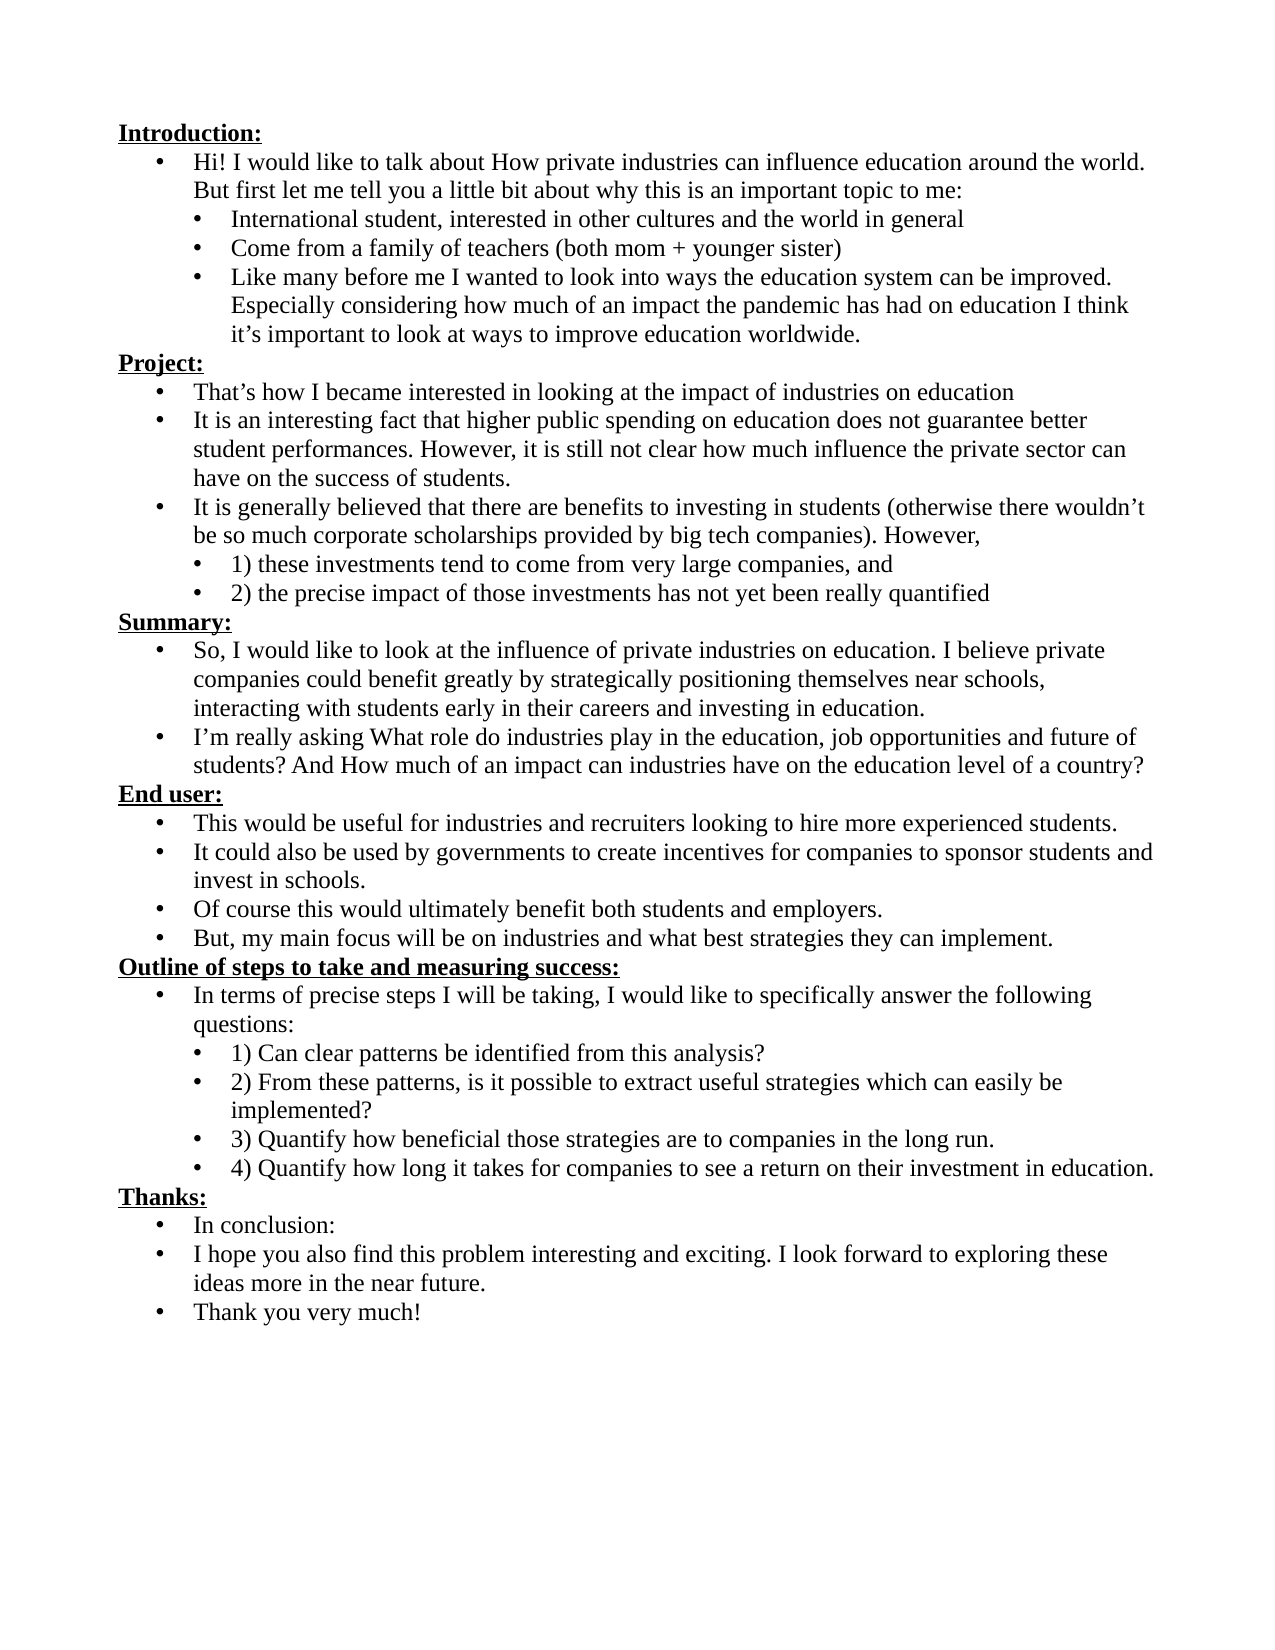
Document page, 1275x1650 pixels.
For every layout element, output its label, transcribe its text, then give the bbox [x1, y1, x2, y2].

list In conclusion: [156, 1211, 1157, 1239]
list 1) Can clear patterns be identified from this analysis? [193, 1038, 1157, 1067]
list I hope you also find this problem interesting and exciting. I look forward to exploring these ideas more in the near future. [156, 1239, 1157, 1297]
list In terms of precise steps I will be taking, I would like to specifically answer the following questions: [156, 981, 1157, 1038]
list So, I would like to look at the influence of private industries on education. I believe private companies could benefit greatly by strategically positioning themselves near schools, interacting with students early in their careers and investing in education. [156, 636, 1157, 722]
list But, my main focus will be on industries and what best strategies they can implement. [156, 923, 1157, 952]
list 2) the precise impact of those investments has not yet been really quantified [193, 578, 1157, 607]
list It could also be used by governments to create incentives for companies to sponsor students and invest in schools. [156, 837, 1157, 894]
list That’s how I became interested in looking at the impact of industries on education [156, 377, 1157, 406]
list This would be useful for industries and recruiters looking to hire more experienced students. [156, 808, 1157, 837]
text Thanks: [118, 1182, 1157, 1211]
list 1) these investments tend to come from very large companies, and [193, 549, 1157, 578]
list Of course this would ultimately benefit both students and employers. [156, 894, 1157, 923]
text Introduction: [118, 118, 1157, 147]
list Like many before me I wanted to look into ways the education system can be improved. Especially considering how much of an impact the pandemic has had on education I think it’s important to look at ways to improve education worldwide. [193, 262, 1157, 348]
list It is an interesting fact that higher public spending on education does not guarantee better student performances. However, it is still not clear how much influence the private sector can have on the success of students. [156, 406, 1157, 492]
list Come from a family of teachers (both mom + younger sister) [193, 233, 1157, 262]
text Summary: [118, 607, 1157, 636]
list I’m really asking What role do industries play in the education, job opportunities and future of students? And How much of an impact can industries have on the education level of a country? [156, 722, 1157, 779]
text Project: [118, 348, 1157, 377]
list It is generally believed that there are benefits to investing in students (otherwise there wouldn’t be so much corporate scholarships provided by big tech companies). However, [156, 492, 1157, 549]
list International student, interested in other cultures and the world in general [193, 204, 1157, 233]
list 3) Quantify how beneficial those strategies are to companies in the long run. [193, 1124, 1157, 1153]
text End user: [118, 779, 1157, 808]
list 4) Quantify how long it takes for companies to see a return on their investment in education. [193, 1153, 1157, 1182]
list 2) From these patterns, is it possible to extract useful strategies which can easily be implemented? [193, 1067, 1157, 1124]
list Hi! I would like to talk about How private industries can influence education around the world. But first let me tell you a little bit about why this is an important topic to me: [156, 147, 1157, 204]
list Thank you very much! [156, 1297, 1157, 1326]
text Outline of steps to take and measuring success: [118, 952, 1157, 981]
